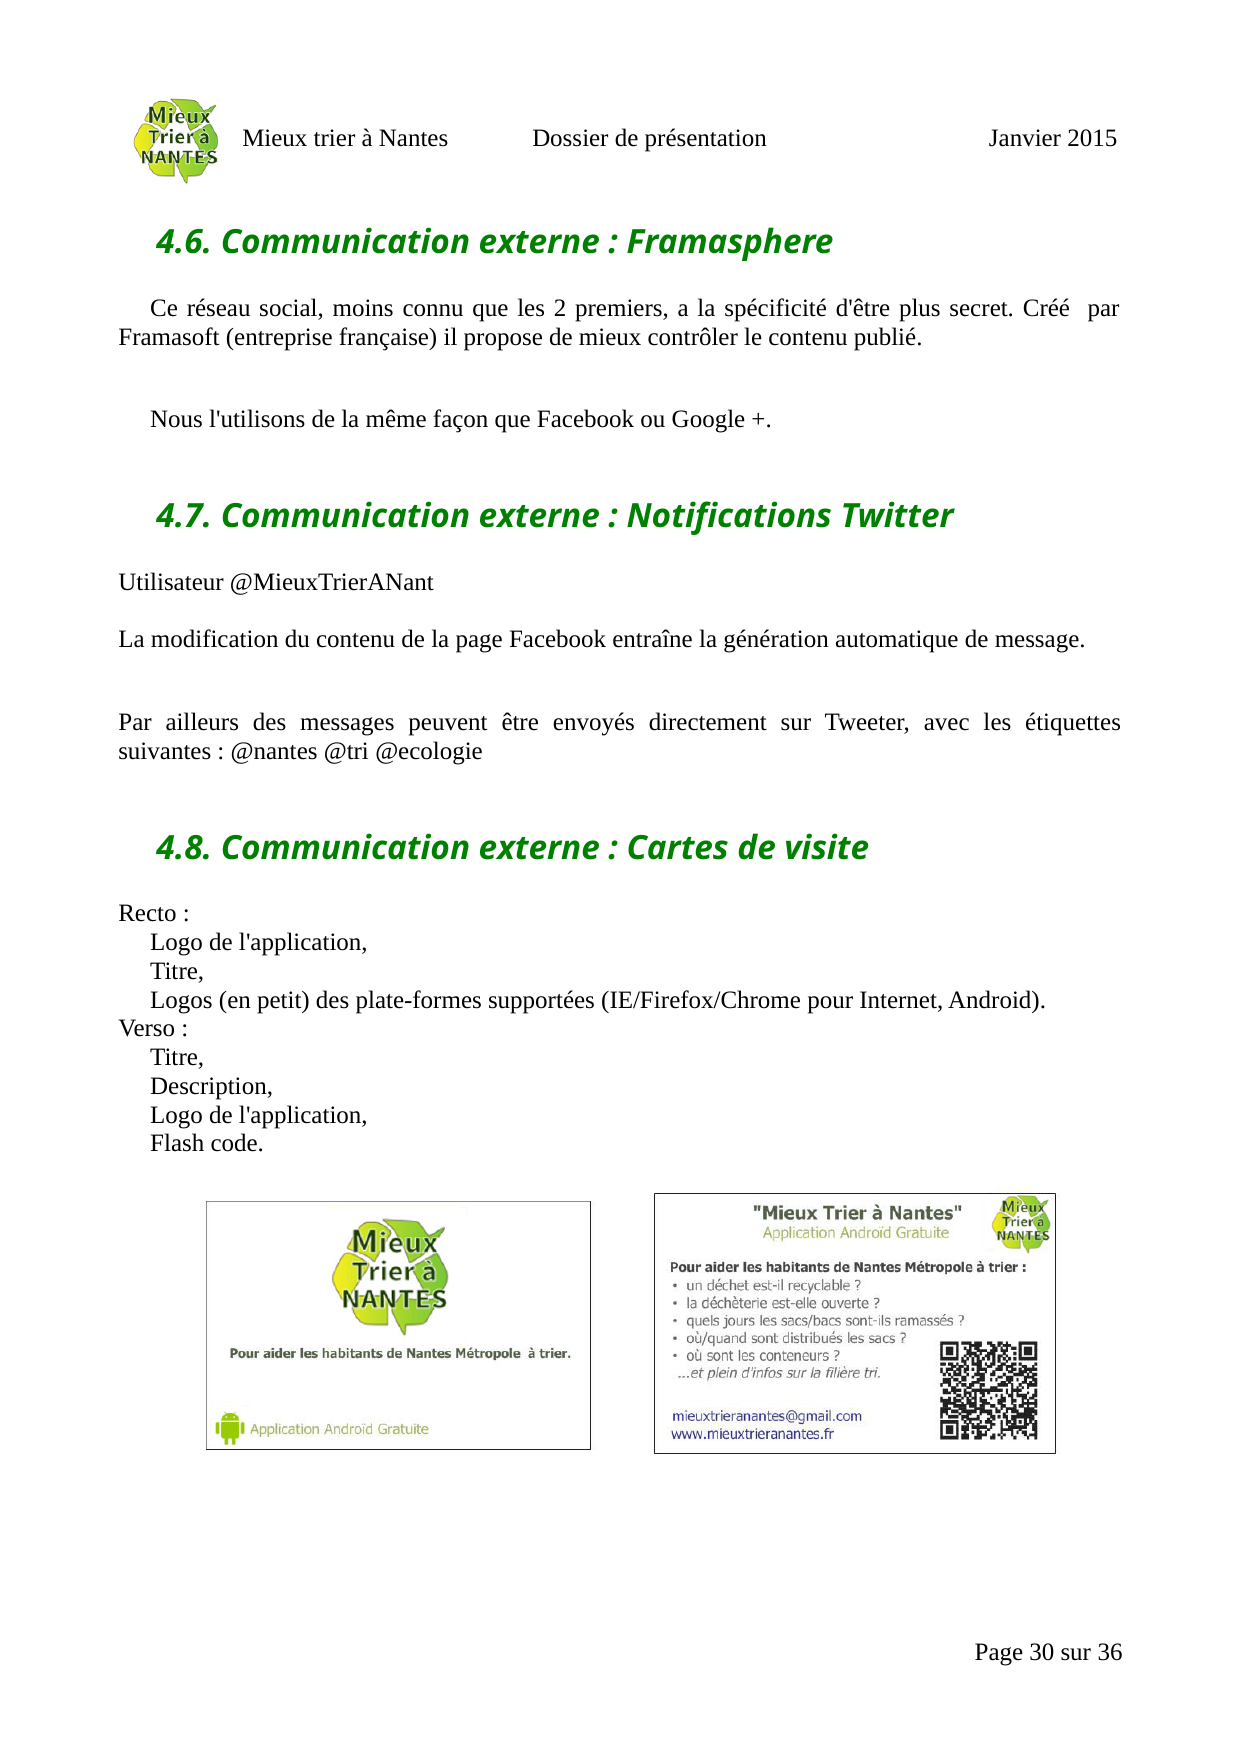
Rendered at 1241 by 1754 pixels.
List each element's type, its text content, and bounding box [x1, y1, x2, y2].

subtitle Communication externe : Cartes de visite [148, 824, 1122, 869]
picture [646, 1186, 1063, 1461]
text La modification du contenu de la page Facebook entraîne la génération automatique de message. [118, 624, 1122, 653]
picture [131, 95, 221, 185]
subtitle Communication externe : Framasphere [148, 218, 1122, 264]
text Utilisateur @MieuxTrierANant [118, 567, 1122, 596]
picture [198, 1193, 598, 1457]
text Ce réseau social, moins connu que les 2 premiers, a la spécificité d'être plus secret. Créé par Framasoft (entreprise française) il propose de mieux contrôler le contenu publié. [118, 293, 1122, 351]
subtitle Communication externe : Notifications Twitter [148, 492, 1122, 538]
text Titre, [118, 956, 1122, 985]
text Flash code. [118, 1128, 1122, 1157]
text Titre, [118, 1042, 1122, 1071]
text Recto : [118, 898, 1122, 927]
text Nous l'utilisons de la même façon que Facebook ou Google +. [118, 404, 1122, 433]
text Logo de l'application, [118, 1100, 1122, 1128]
text Logos (en petit) des plate-formes supportées (IE/Firefox/Chrome pour Internet, Android). [118, 985, 1122, 1013]
text Verso : [118, 1013, 1122, 1042]
text Par ailleurs des messages peuvent être envoyés directement sur Tweeter, avec les étiquettes suivantes : @nantes @tri @ecologie [118, 707, 1122, 764]
text Logo de l'application, [118, 927, 1122, 956]
text Description, [118, 1071, 1122, 1100]
